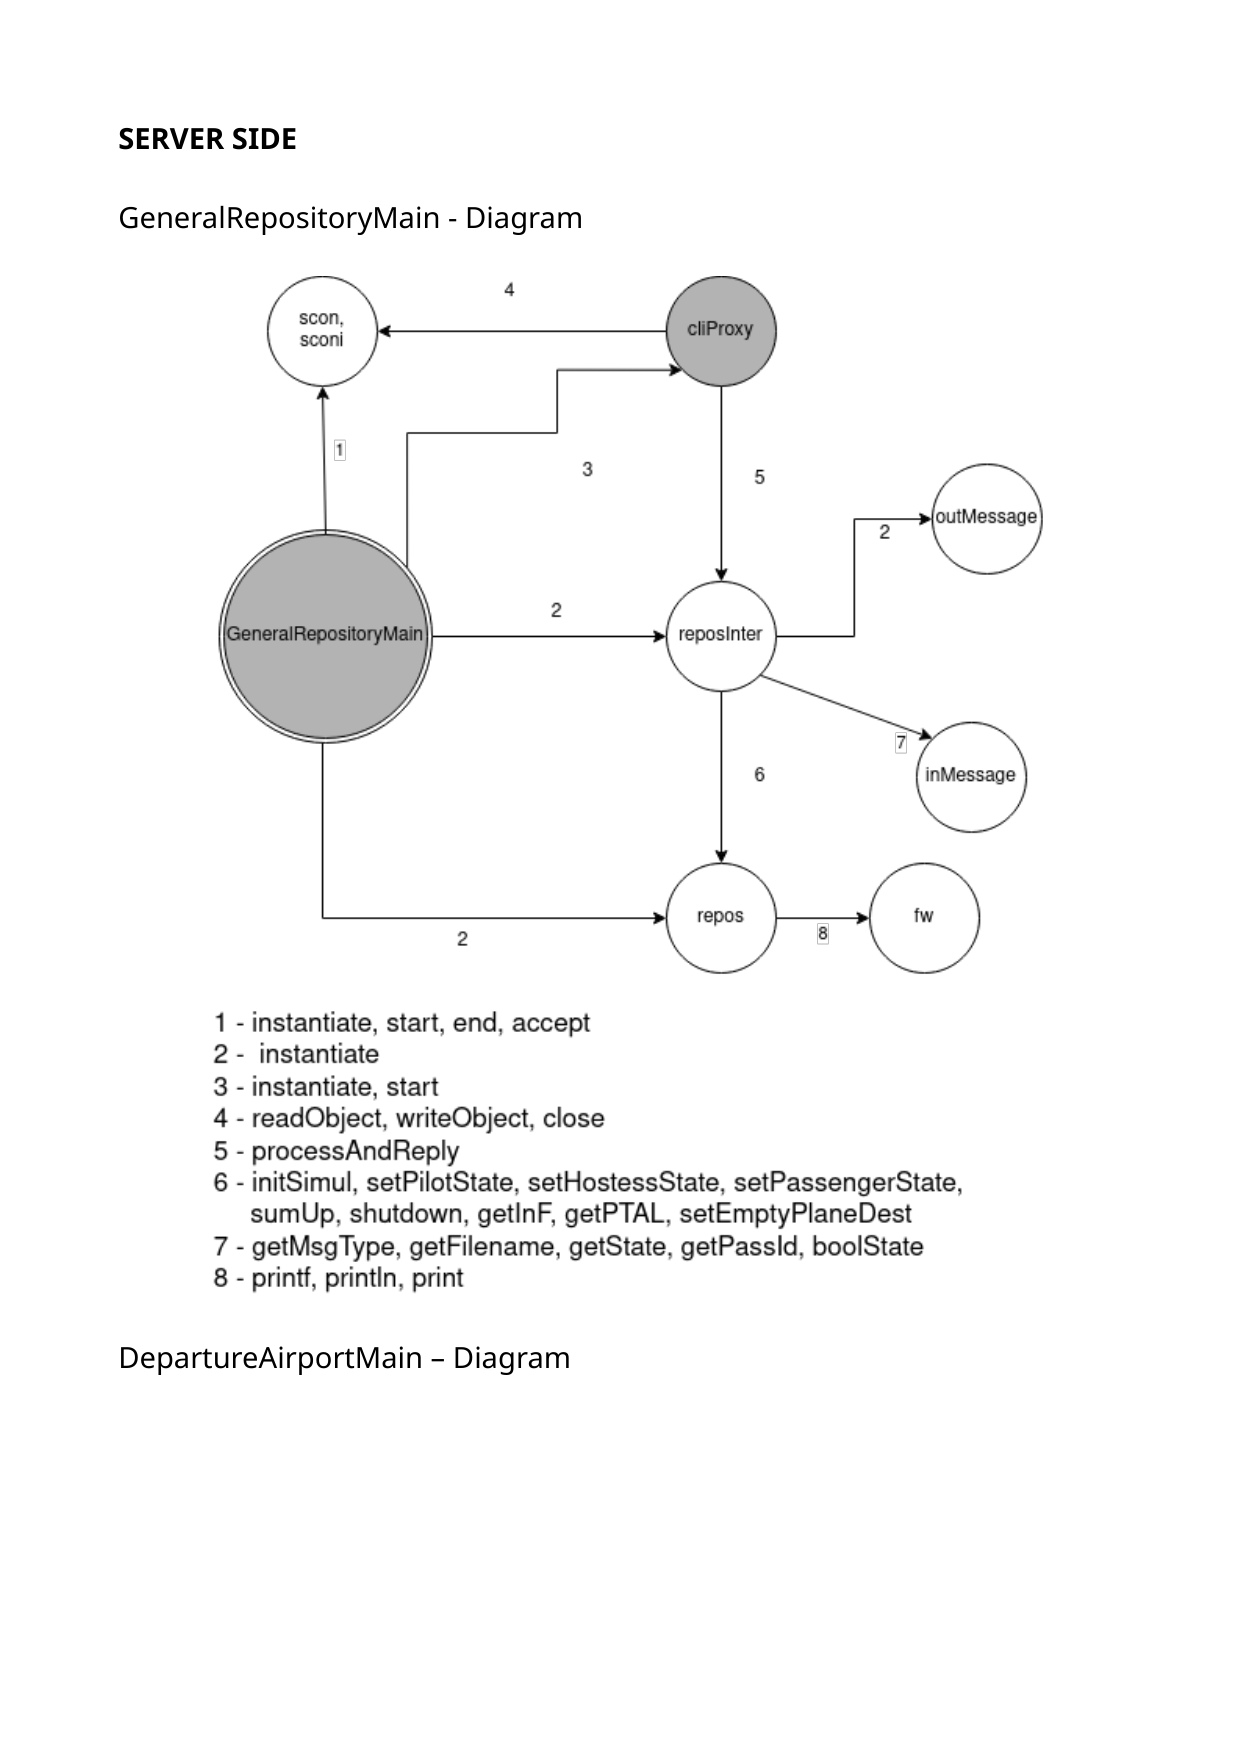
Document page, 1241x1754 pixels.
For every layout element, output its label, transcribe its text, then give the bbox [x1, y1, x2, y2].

picture [197, 276, 1043, 1298]
text DepartureAirportMain – Diagram [118, 1337, 1122, 1377]
text SERVER SIDE [118, 118, 1122, 158]
text GeneralRepositoryMain - Diagram [118, 197, 1122, 237]
